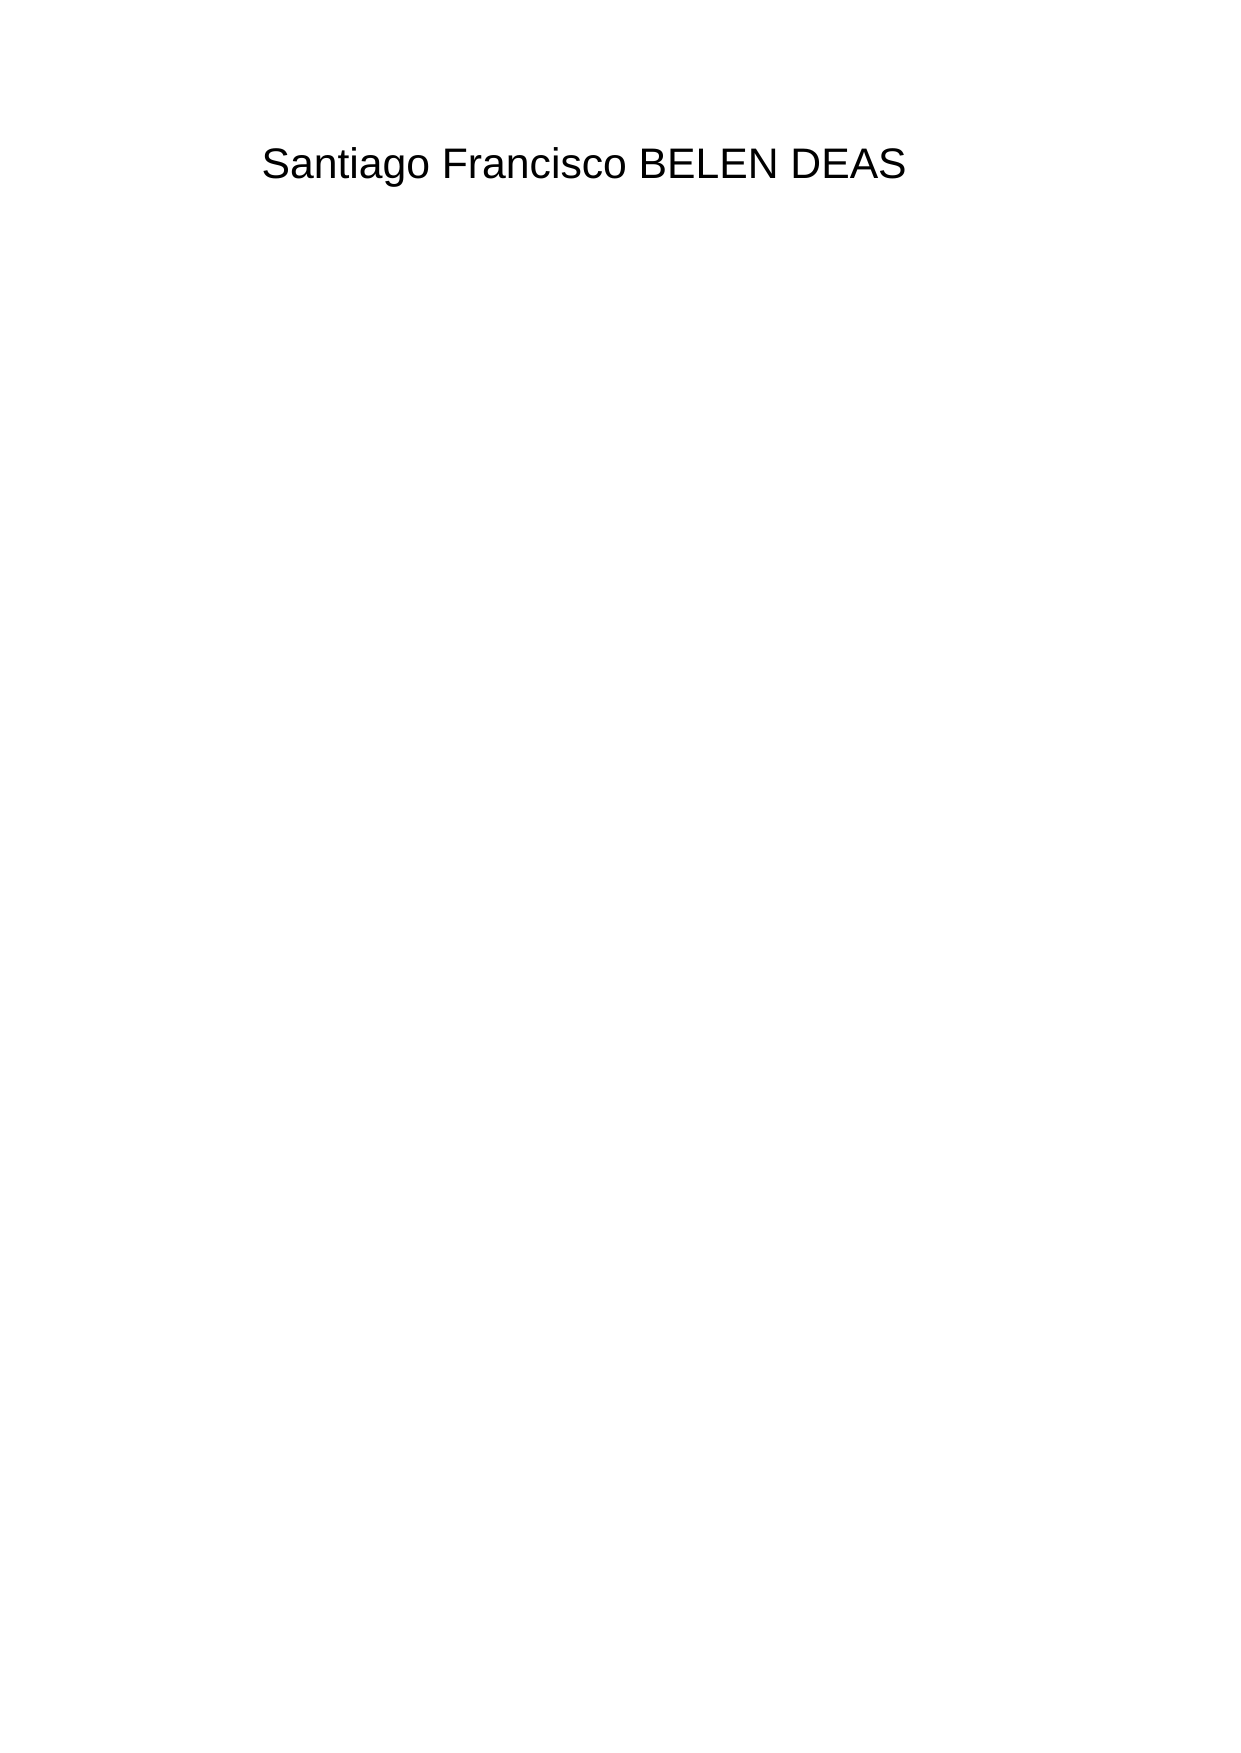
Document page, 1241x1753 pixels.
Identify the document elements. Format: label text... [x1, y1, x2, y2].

text Santiago Francisco BELEN DEAS [261, 139, 1125, 188]
